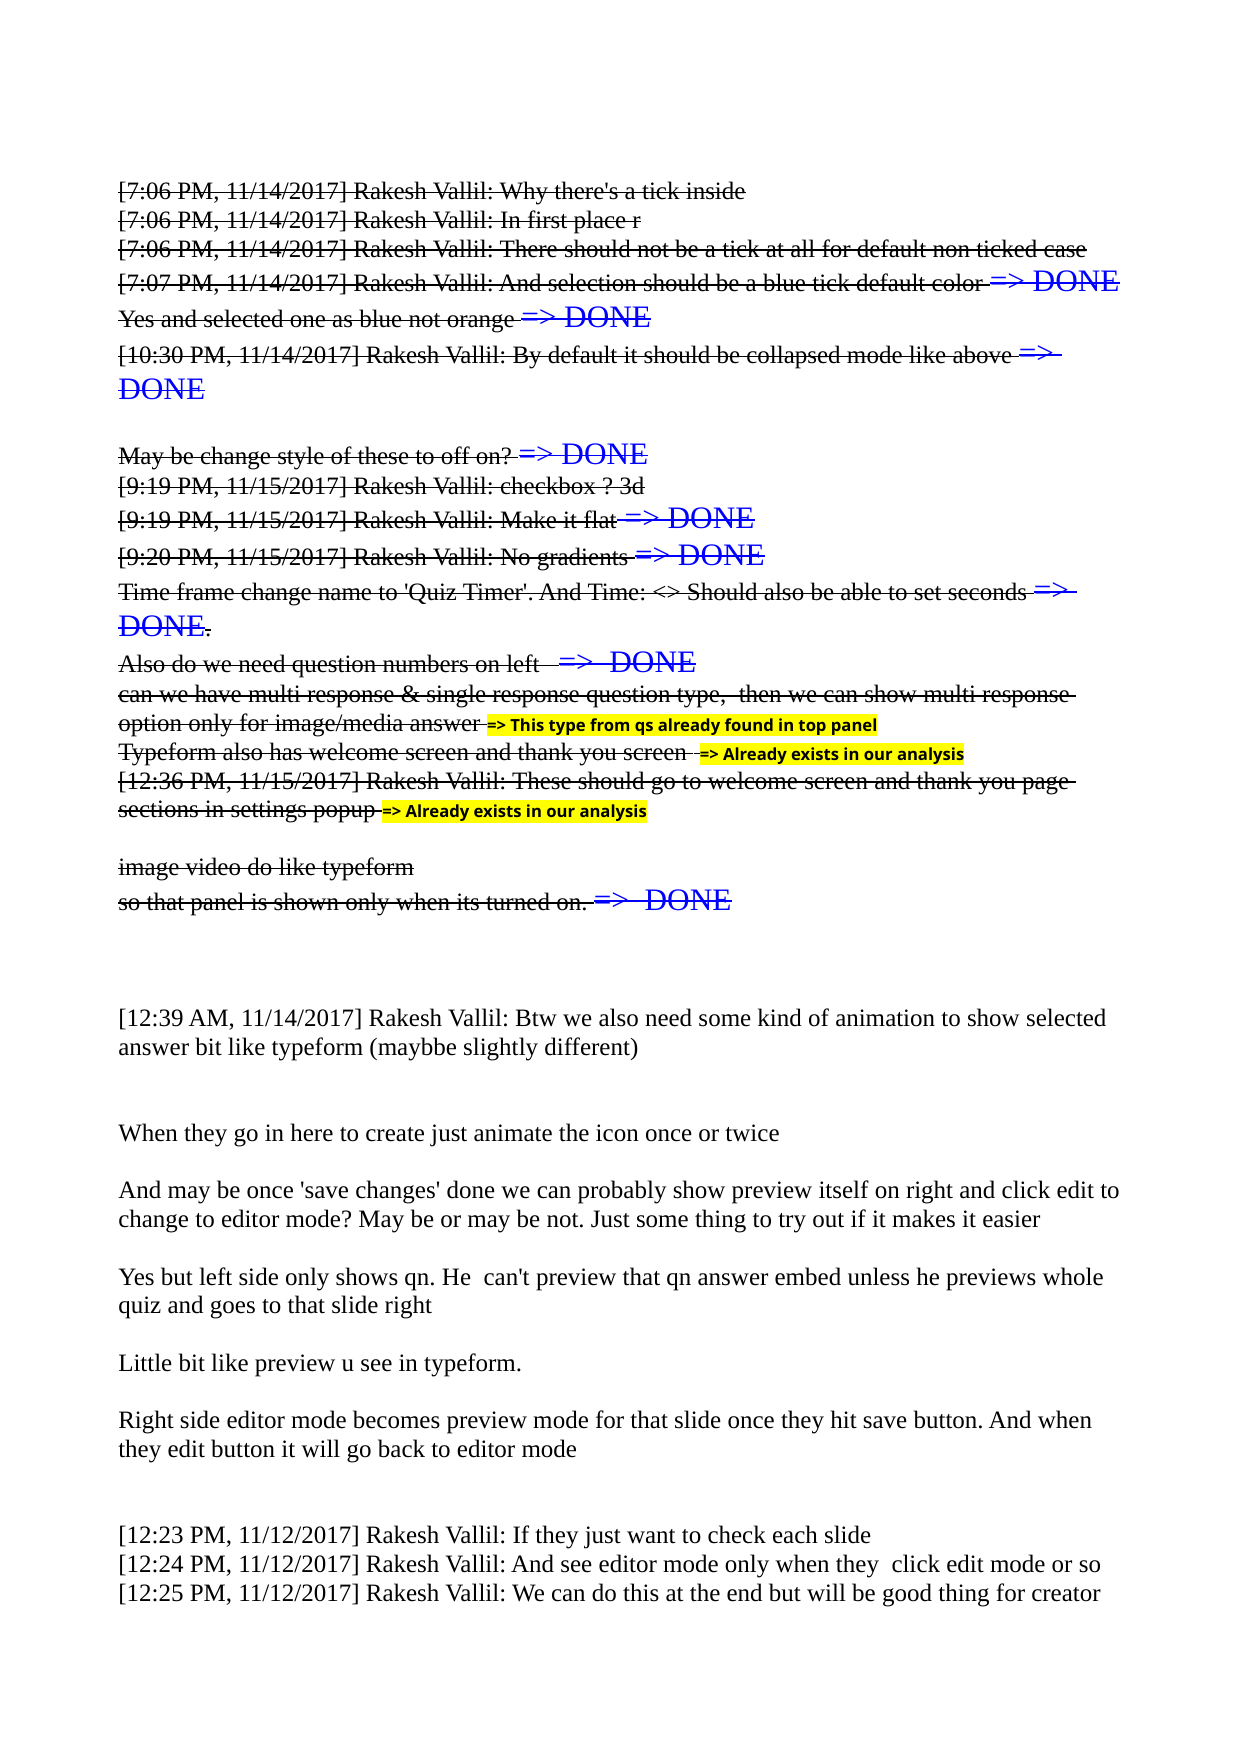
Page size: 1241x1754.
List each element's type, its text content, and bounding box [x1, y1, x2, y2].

text [12:39 AM, 11/14/2017] Rakesh Vallil: Btw we also need some kind of animation to show selected answer bit like typeform (maybbe slightly different) [118, 1003, 1122, 1060]
text [12:36 PM, 11/15/2017] Rakesh Vallil: These should go to welcome screen and thank you page sections in settings popup => Already exists in our analysis [118, 766, 1122, 823]
text Typeform also has welcome screen and thank you screen => Already exists in our analysis [118, 737, 1122, 766]
text Time frame change name to 'Quiz Timer'. And Time: <> Should also be able to set seconds => DONE. [118, 572, 1122, 643]
text Yes but left side only shows qn. He can't preview that qn answer embed unless he previews whole quiz and goes to that slide right [118, 1262, 1122, 1319]
text [10:30 PM, 11/14/2017] Rakesh Vallil: By default it should be collapsed mode like above => DONE [118, 334, 1122, 406]
text Yes and selected one as blue not orange => DONE [118, 298, 1122, 334]
text [9:19 PM, 11/15/2017] Rakesh Vallil: checkbox ? 3d [118, 471, 1122, 500]
text May be change style of these to off on? => DONE [118, 435, 1122, 471]
text [7:07 PM, 11/14/2017] Rakesh Vallil: And selection should be a blue tick default color => DONE [118, 263, 1122, 298]
text [12:24 PM, 11/12/2017] Rakesh Vallil: And see editor mode only when they click edit mode or so [118, 1549, 1122, 1578]
text And may be once 'save changes' done we can probably show preview itself on right and click edit to change to editor mode? May be or may be not. Just some thing to try out if it makes it easier [118, 1175, 1122, 1233]
text [9:20 PM, 11/15/2017] Rakesh Vallil: No gradients => DONE [118, 536, 1122, 572]
text so that panel is shown only when its turned on. => DONE [118, 881, 1122, 917]
text image video do like typeform [118, 852, 1122, 881]
text When they go in here to create just animate the icon once or twice [118, 1118, 1122, 1147]
text [12:25 PM, 11/12/2017] Rakesh Vallil: We can do this at the end but will be good thing for creator [118, 1578, 1122, 1607]
text [7:06 PM, 11/14/2017] Rakesh Vallil: In first place r [118, 205, 1122, 234]
text can we have multi response & single response question type, then we can show multi response option only for image/media answer => This type from qs already found in top panel [118, 679, 1122, 737]
text [12:23 PM, 11/12/2017] Rakesh Vallil: If they just want to check each slide [118, 1520, 1122, 1549]
text [7:06 PM, 11/14/2017] Rakesh Vallil: There should not be a tick at all for default non ticked case [118, 234, 1122, 263]
text [7:06 PM, 11/14/2017] Rakesh Vallil: Why there's a tick inside [118, 176, 1122, 205]
text Little bit like preview u see in typeform. [118, 1348, 1122, 1377]
text [9:19 PM, 11/15/2017] Rakesh Vallil: Make it flat => DONE [118, 500, 1122, 536]
text Also do we need question numbers on left => DONE [118, 643, 1122, 679]
text Right side editor mode becomes preview mode for that slide once they hit save button. And when they edit button it will go back to editor mode [118, 1405, 1122, 1463]
